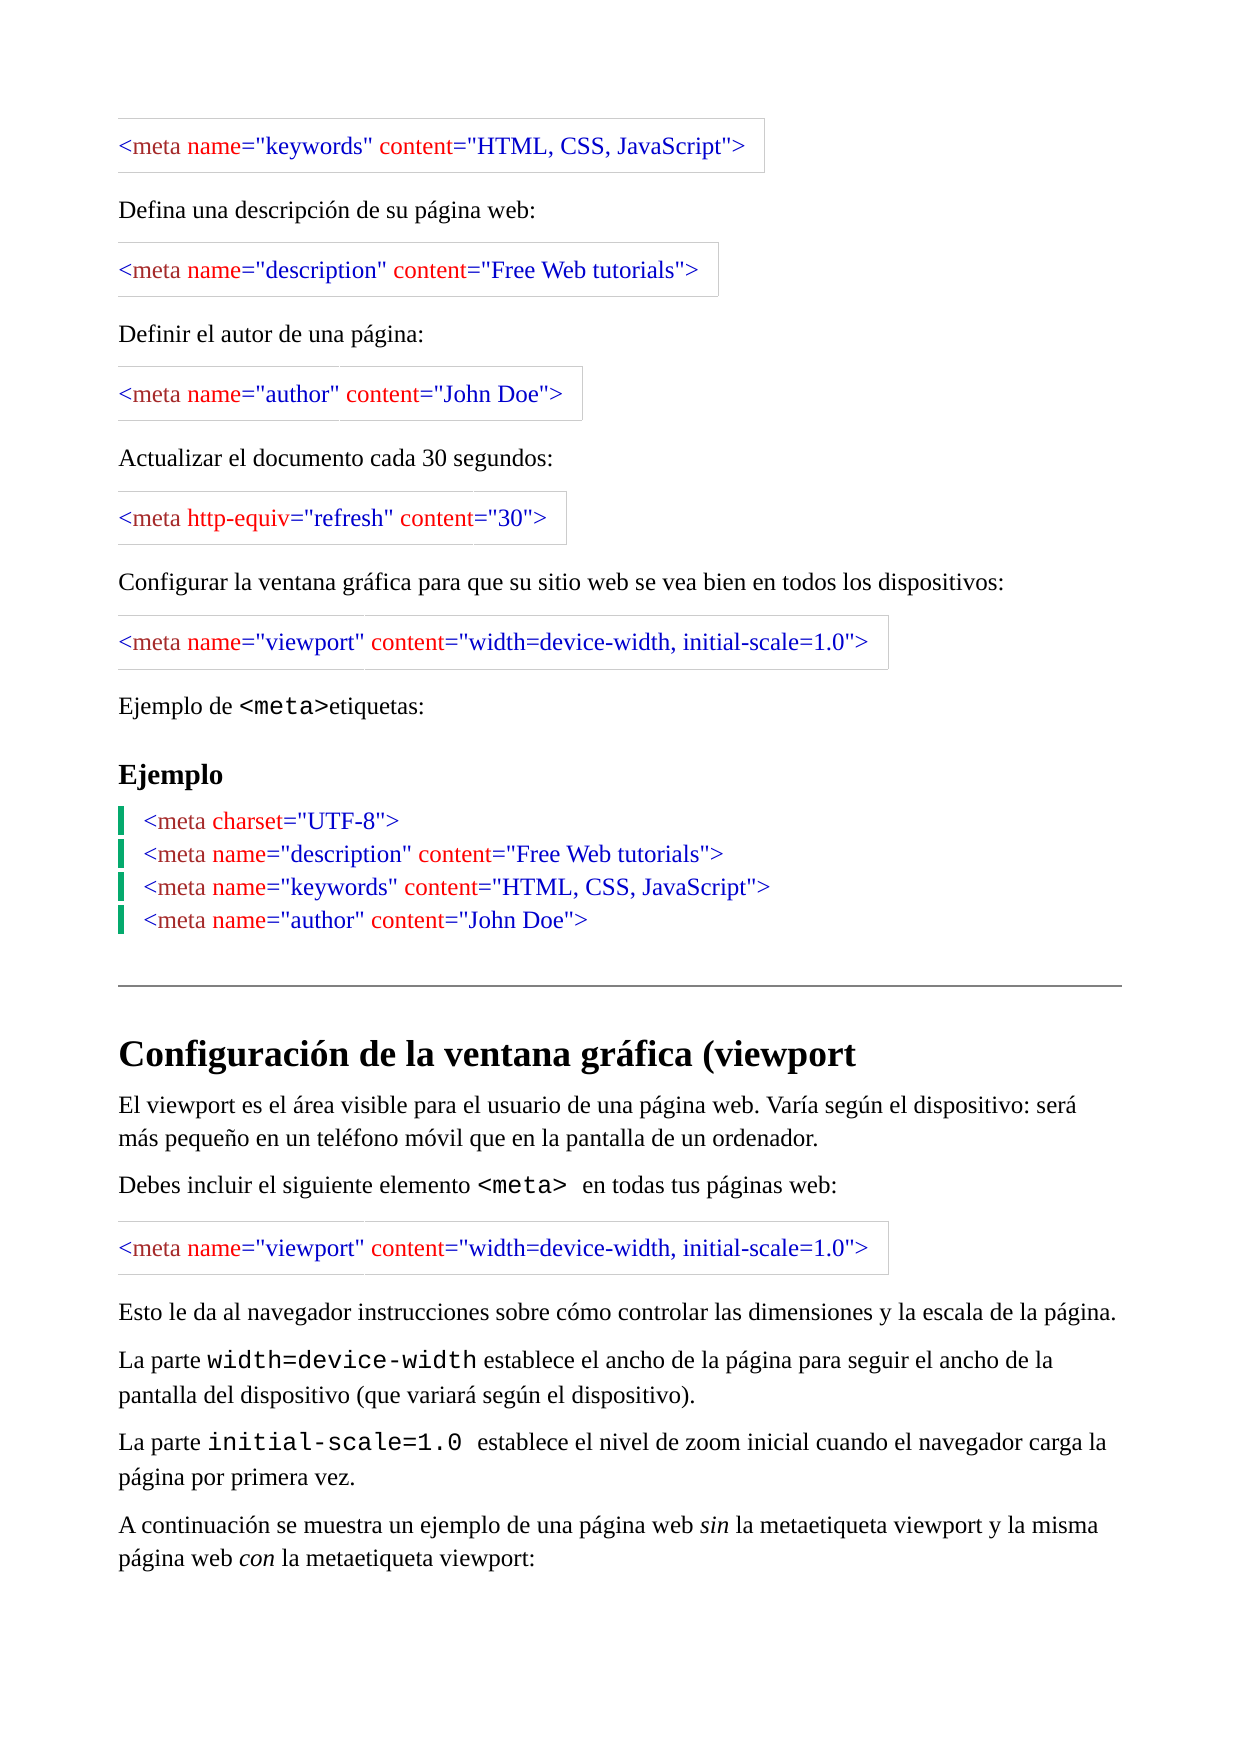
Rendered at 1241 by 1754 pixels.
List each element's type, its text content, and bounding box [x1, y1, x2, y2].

text Ejemplo de <meta>etiquetas: [118, 691, 1122, 722]
text <meta name="author" content="John Doe"> [118, 367, 582, 420]
text Debes incluir el siguiente elemento <meta> en todas tus páginas web: [118, 1171, 1122, 1201]
text <meta charset="UTF-8"> <meta name="description" content="Free Web tutorials"> <meta name="keywords" content="HTML, CSS, JavaScript"> <meta name="author" content="John Doe"> [118, 806, 1122, 934]
text Actualizar el documento cada 30 segundos: [118, 443, 1122, 472]
text La parte width=device-width establece el ancho de la página para seguir el ancho de la pantalla del dispositivo (que variará según el dispositivo). [118, 1345, 1122, 1408]
text <meta name="description" content="Free Web tutorials"> [118, 243, 718, 296]
text <meta name="viewport" content="width=device-width, initial-scale=1.0"> [118, 1222, 888, 1274]
text Configurar la ventana gráfica para que su sitio web se vea bien en todos los dispositivos: [118, 567, 1122, 596]
text Definir el autor de una página: [118, 319, 1122, 348]
text [765, 118, 1122, 172]
text [567, 491, 1122, 544]
text Defina una descripción de su página web: [118, 195, 1122, 223]
subtitle Ejemplo [118, 757, 1122, 791]
text <meta http-equiv="refresh" content="30"> [118, 492, 566, 544]
text A continuación se muestra un ejemplo de una página web sin la metaetiqueta viewport y la misma página web con la metaetiqueta viewport: [118, 1510, 1122, 1572]
text El viewport es el área visible para el usuario de una página web. Varía según el dispositivo: será más pequeño en un teléfono móvil que en la pantalla de un ordenador. [118, 1090, 1122, 1152]
text [889, 1221, 1122, 1274]
text [719, 242, 1122, 296]
subtitle Configuración de la ventana gráfica (viewport [118, 1031, 1122, 1074]
text [583, 366, 1122, 420]
text Esto le da al navegador instrucciones sobre cómo controlar las dimensiones y la escala de la página. [118, 1297, 1122, 1326]
text [889, 615, 1122, 669]
text <meta name="keywords" content="HTML, CSS, JavaScript"> [118, 119, 764, 172]
text La parte initial-scale=1.0 establece el nivel de zoom inicial cuando el navegador carga la página por primera vez. [118, 1427, 1122, 1491]
text <meta name="viewport" content="width=device-width, initial-scale=1.0"> [118, 616, 888, 669]
